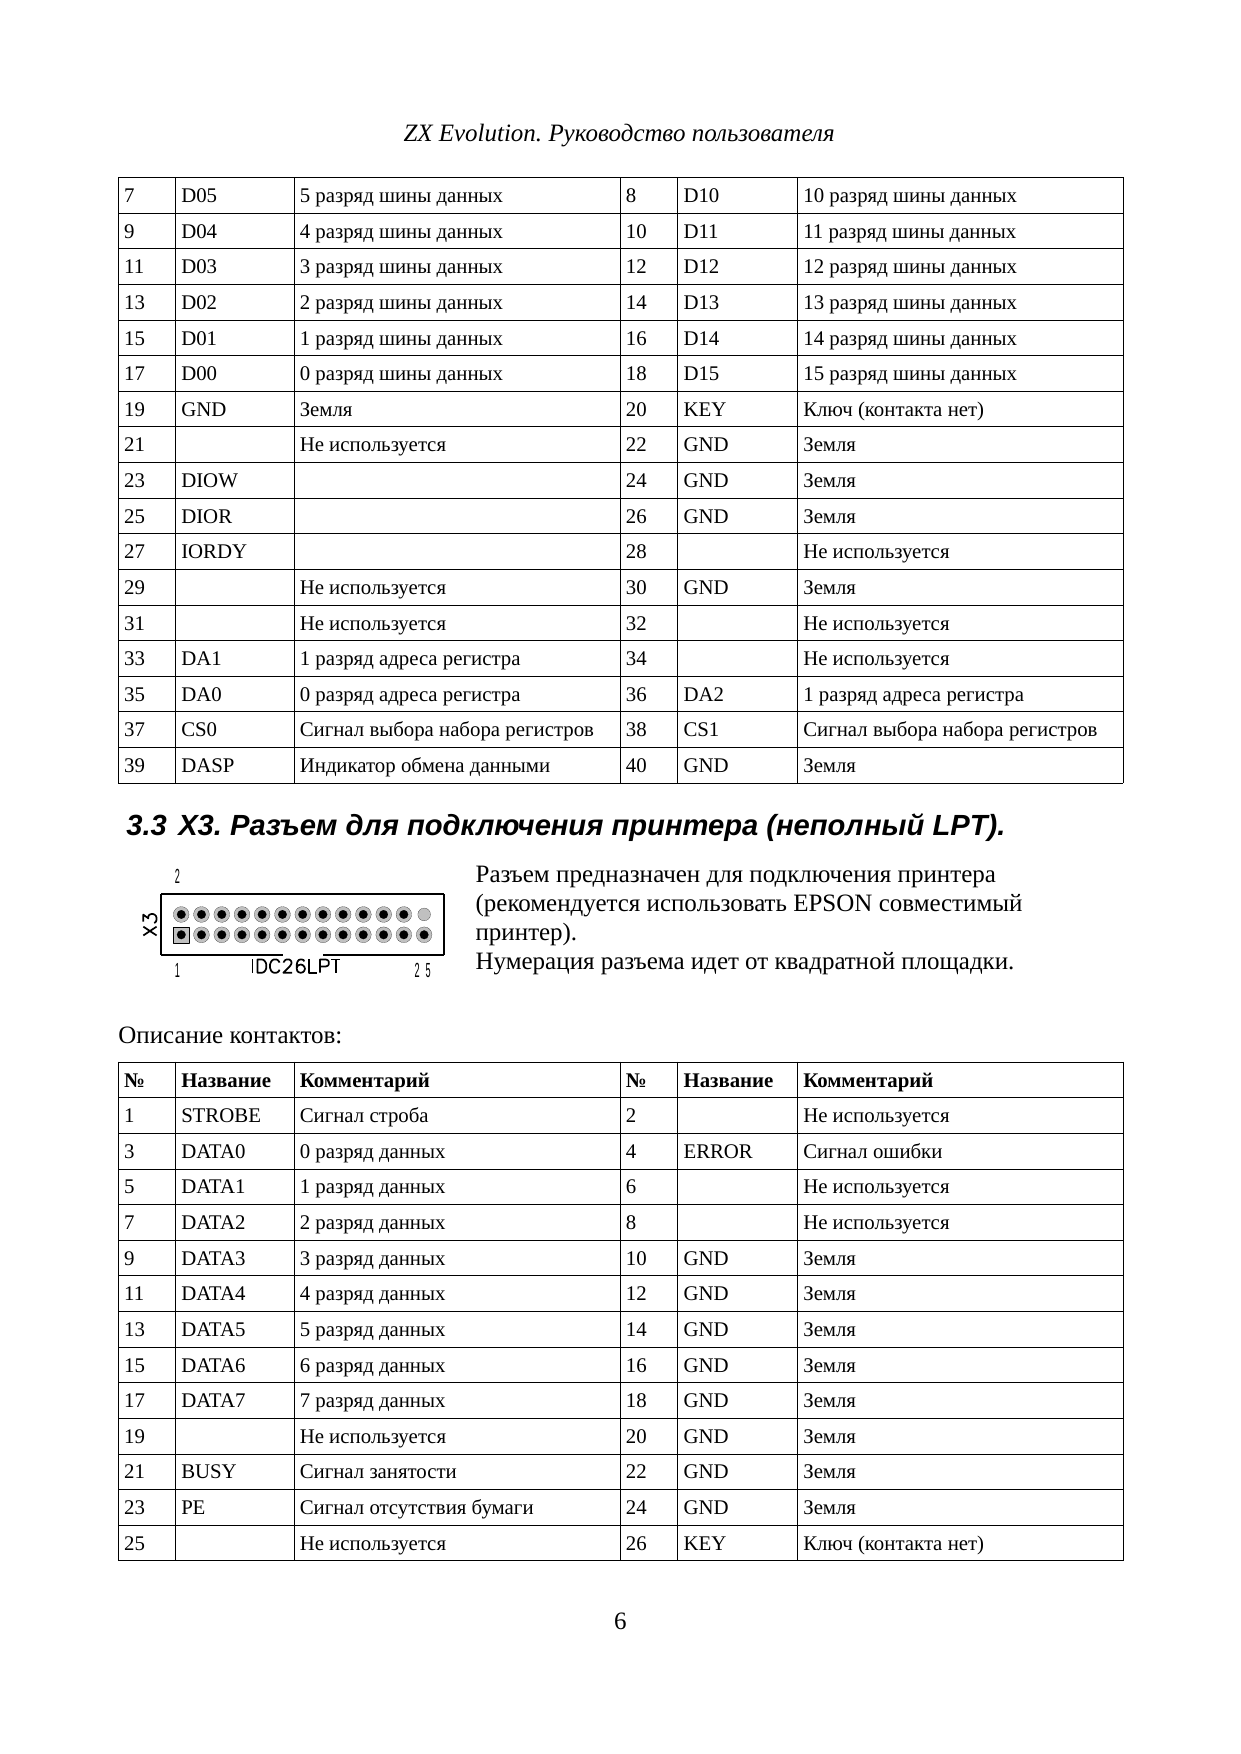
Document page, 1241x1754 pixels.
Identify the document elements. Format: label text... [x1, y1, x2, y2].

table_cell 4 [621, 1134, 677, 1168]
table_cell 24 [621, 1490, 677, 1525]
table_cell [678, 606, 797, 640]
table_cell Земля [798, 1312, 1123, 1347]
table_cell 11 [119, 249, 175, 284]
table_cell 24 [621, 463, 677, 498]
table_header Название [176, 1063, 294, 1097]
table_cell Земля [798, 499, 1123, 533]
table_header [118, 854, 469, 1020]
table_cell 14 [621, 285, 677, 319]
table_cell 16 [621, 321, 677, 355]
table_cell Ключ (контакта нет) [798, 1526, 1123, 1560]
table_cell 20 [621, 392, 677, 426]
table_cell Земля [798, 748, 1123, 783]
table_cell [295, 463, 620, 498]
table_cell D04 [176, 214, 294, 248]
table_cell DATA2 [176, 1205, 294, 1240]
table_cell 1 разряд данных [295, 1170, 620, 1204]
table_cell DATA4 [176, 1276, 294, 1311]
table_cell 37 [119, 712, 175, 747]
table_cell Сигнал выбора набора регистров [798, 712, 1123, 747]
table_cell Сигнал выбора набора регистров [295, 712, 620, 747]
table_cell 3 [119, 1134, 175, 1168]
table_cell 13 [119, 285, 175, 319]
table_cell D05 [176, 178, 294, 213]
table_cell 23 [119, 463, 175, 498]
table_cell D12 [678, 249, 797, 284]
table_cell 26 [621, 499, 677, 533]
table_cell Не используется [798, 1170, 1123, 1204]
table_cell [678, 641, 797, 676]
table_cell DIOW [176, 463, 294, 498]
table_cell 12 [621, 249, 677, 284]
table_cell 7 [119, 1205, 175, 1240]
table_cell [678, 1170, 797, 1204]
table_cell Не используется [798, 606, 1123, 640]
table_cell 10 [621, 1241, 677, 1275]
table_cell BUSY [176, 1455, 294, 1489]
table_cell Не используется [295, 606, 620, 640]
table_cell 16 [621, 1348, 677, 1382]
table_cell 33 [119, 641, 175, 676]
table_cell Земля [295, 392, 620, 426]
table_cell Не используется [295, 427, 620, 462]
table_cell 11 [119, 1276, 175, 1311]
table_cell 6 [621, 1170, 677, 1204]
table_cell GND [678, 748, 797, 783]
table_cell 9 [119, 214, 175, 248]
table_cell 1 разряд шины данных [295, 321, 620, 355]
table_cell CS1 [678, 712, 797, 747]
table_cell 12 [621, 1276, 677, 1311]
table_header Разъем предназначен для подключения принтера (рекомендуется использовать EPSON совместимый принтер). Нумерация разъема идет от квадратной площадки. [470, 854, 1123, 1020]
table_cell Не используется [295, 1526, 620, 1560]
table_cell Не используется [798, 1098, 1123, 1133]
table_cell [678, 1098, 797, 1133]
table_cell DATA1 [176, 1170, 294, 1204]
table_cell Сигнал строба [295, 1098, 620, 1133]
table_cell D11 [678, 214, 797, 248]
table_cell 35 [119, 677, 175, 711]
table_cell 2 разряд шины данных [295, 285, 620, 319]
table_cell 25 [119, 499, 175, 533]
table_cell 39 [119, 748, 175, 783]
table_cell 12 разряд шины данных [798, 249, 1123, 284]
table_cell Не используется [295, 570, 620, 604]
table_header Название [678, 1063, 797, 1097]
table_header Комментарий [295, 1063, 620, 1097]
table_cell Земля [798, 463, 1123, 498]
table_header № [621, 1063, 677, 1097]
table_cell 22 [621, 427, 677, 462]
table_cell DATA0 [176, 1134, 294, 1168]
table_cell 36 [621, 677, 677, 711]
table_cell 18 [621, 356, 677, 391]
table_cell 10 разряд шины данных [798, 178, 1123, 213]
table_cell DATA6 [176, 1348, 294, 1382]
table_cell IORDY [176, 534, 294, 569]
table_cell 29 [119, 570, 175, 604]
table_cell Сигнал занятости [295, 1455, 620, 1489]
table_cell D13 [678, 285, 797, 319]
subtitle X3. Разъем для подключения принтера (неполный LPT). [118, 808, 1122, 841]
table_cell 30 [621, 570, 677, 604]
table_cell 3 разряд шины данных [295, 249, 620, 284]
table_cell GND [678, 1276, 797, 1311]
table_cell 26 [621, 1526, 677, 1560]
table_cell 4 разряд данных [295, 1276, 620, 1311]
table_cell GND [678, 1383, 797, 1418]
table_cell ERROR [678, 1134, 797, 1168]
table_cell 2 [621, 1098, 677, 1133]
table_cell Не используется [798, 534, 1123, 569]
table_cell Индикатор обмена данными [295, 748, 620, 783]
table_cell GND [678, 1312, 797, 1347]
table_cell DATA3 [176, 1241, 294, 1275]
table_cell 1 [119, 1098, 175, 1133]
table_cell 13 [119, 1312, 175, 1347]
table_cell Земля [798, 1276, 1123, 1311]
table_cell Земля [798, 570, 1123, 604]
table_cell 5 [119, 1170, 175, 1204]
table_cell 7 разряд данных [295, 1383, 620, 1418]
table_cell 15 разряд шины данных [798, 356, 1123, 391]
table_cell Земля [798, 1383, 1123, 1418]
table_cell 38 [621, 712, 677, 747]
table_cell DATA7 [176, 1383, 294, 1418]
table_cell 21 [119, 1455, 175, 1489]
table_cell 15 [119, 321, 175, 355]
table_cell GND [678, 1455, 797, 1489]
table_cell DA0 [176, 677, 294, 711]
table_cell 6 разряд данных [295, 1348, 620, 1382]
table_cell 18 [621, 1383, 677, 1418]
table_cell 21 [119, 427, 175, 462]
table_cell 13 разряд шины данных [798, 285, 1123, 319]
table_cell 27 [119, 534, 175, 569]
table_cell [176, 570, 294, 604]
table_cell KEY [678, 392, 797, 426]
table_cell GND [678, 499, 797, 533]
table_cell 0 разряд адреса регистра [295, 677, 620, 711]
table_cell [678, 534, 797, 569]
table_cell 22 [621, 1455, 677, 1489]
table_cell GND [678, 427, 797, 462]
table_cell 34 [621, 641, 677, 676]
table_cell 3 разряд данных [295, 1241, 620, 1275]
table_cell 8 [621, 1205, 677, 1240]
table_cell DASP [176, 748, 294, 783]
table_cell 1 разряд адреса регистра [295, 641, 620, 676]
table_cell GND [678, 463, 797, 498]
table_cell DA1 [176, 641, 294, 676]
table_cell 8 [621, 178, 677, 213]
table_cell Сигнал ошибки [798, 1134, 1123, 1168]
text Описание контактов: [118, 1020, 1122, 1049]
table_cell Земля [798, 1455, 1123, 1489]
table_cell D02 [176, 285, 294, 319]
table_cell Земля [798, 1348, 1123, 1382]
table_cell 19 [119, 392, 175, 426]
table_cell Земля [798, 1419, 1123, 1453]
table_cell GND [678, 1419, 797, 1453]
table_cell 7 [119, 178, 175, 213]
table_cell 17 [119, 1383, 175, 1418]
table_cell 14 [621, 1312, 677, 1347]
table_cell [176, 606, 294, 640]
table_cell Земля [798, 1490, 1123, 1525]
table_cell 25 [119, 1526, 175, 1560]
table_cell D03 [176, 249, 294, 284]
table_cell GND [678, 1490, 797, 1525]
table_cell 19 [119, 1419, 175, 1453]
table_cell 15 [119, 1348, 175, 1382]
table_cell [176, 427, 294, 462]
table_cell [295, 499, 620, 533]
table_cell GND [678, 1241, 797, 1275]
table_cell 5 разряд шины данных [295, 178, 620, 213]
table_cell Ключ (контакта нет) [798, 392, 1123, 426]
table_cell 4 разряд шины данных [295, 214, 620, 248]
table_cell 10 [621, 214, 677, 248]
table_cell KEY [678, 1526, 797, 1560]
table_cell [295, 534, 620, 569]
table_cell 0 разряд шины данных [295, 356, 620, 391]
table_cell GND [678, 1348, 797, 1382]
table_cell 20 [621, 1419, 677, 1453]
table_cell Не используется [798, 1205, 1123, 1240]
table_cell 23 [119, 1490, 175, 1525]
table_cell 17 [119, 356, 175, 391]
table_cell Не используется [798, 641, 1123, 676]
table_cell DA2 [678, 677, 797, 711]
table_cell [678, 1205, 797, 1240]
table_cell 32 [621, 606, 677, 640]
table_cell Сигнал отсутствия бумаги [295, 1490, 620, 1525]
table_cell 0 разряд данных [295, 1134, 620, 1168]
table_cell GND [678, 570, 797, 604]
table_header № [119, 1063, 175, 1097]
table_cell 9 [119, 1241, 175, 1275]
table_cell D14 [678, 321, 797, 355]
table_cell DATA5 [176, 1312, 294, 1347]
table_cell 40 [621, 748, 677, 783]
table_cell D15 [678, 356, 797, 391]
table_cell 14 разряд шины данных [798, 321, 1123, 355]
table_cell [176, 1419, 294, 1453]
table_cell 11 разряд шины данных [798, 214, 1123, 248]
table_cell 31 [119, 606, 175, 640]
table_cell DIOR [176, 499, 294, 533]
table_cell [176, 1526, 294, 1560]
table_cell 5 разряд данных [295, 1312, 620, 1347]
table_cell GND [176, 392, 294, 426]
table_cell D10 [678, 178, 797, 213]
table_cell Земля [798, 427, 1123, 462]
table_header Комментарий [798, 1063, 1123, 1097]
table_cell CS0 [176, 712, 294, 747]
table_cell 1 разряд адреса регистра [798, 677, 1123, 711]
table_cell STROBE [176, 1098, 294, 1133]
table_cell PE [176, 1490, 294, 1525]
table_cell 2 разряд данных [295, 1205, 620, 1240]
table_cell D00 [176, 356, 294, 391]
table_cell Земля [798, 1241, 1123, 1275]
table_cell 28 [621, 534, 677, 569]
table_cell D01 [176, 321, 294, 355]
table_cell Не используется [295, 1419, 620, 1453]
